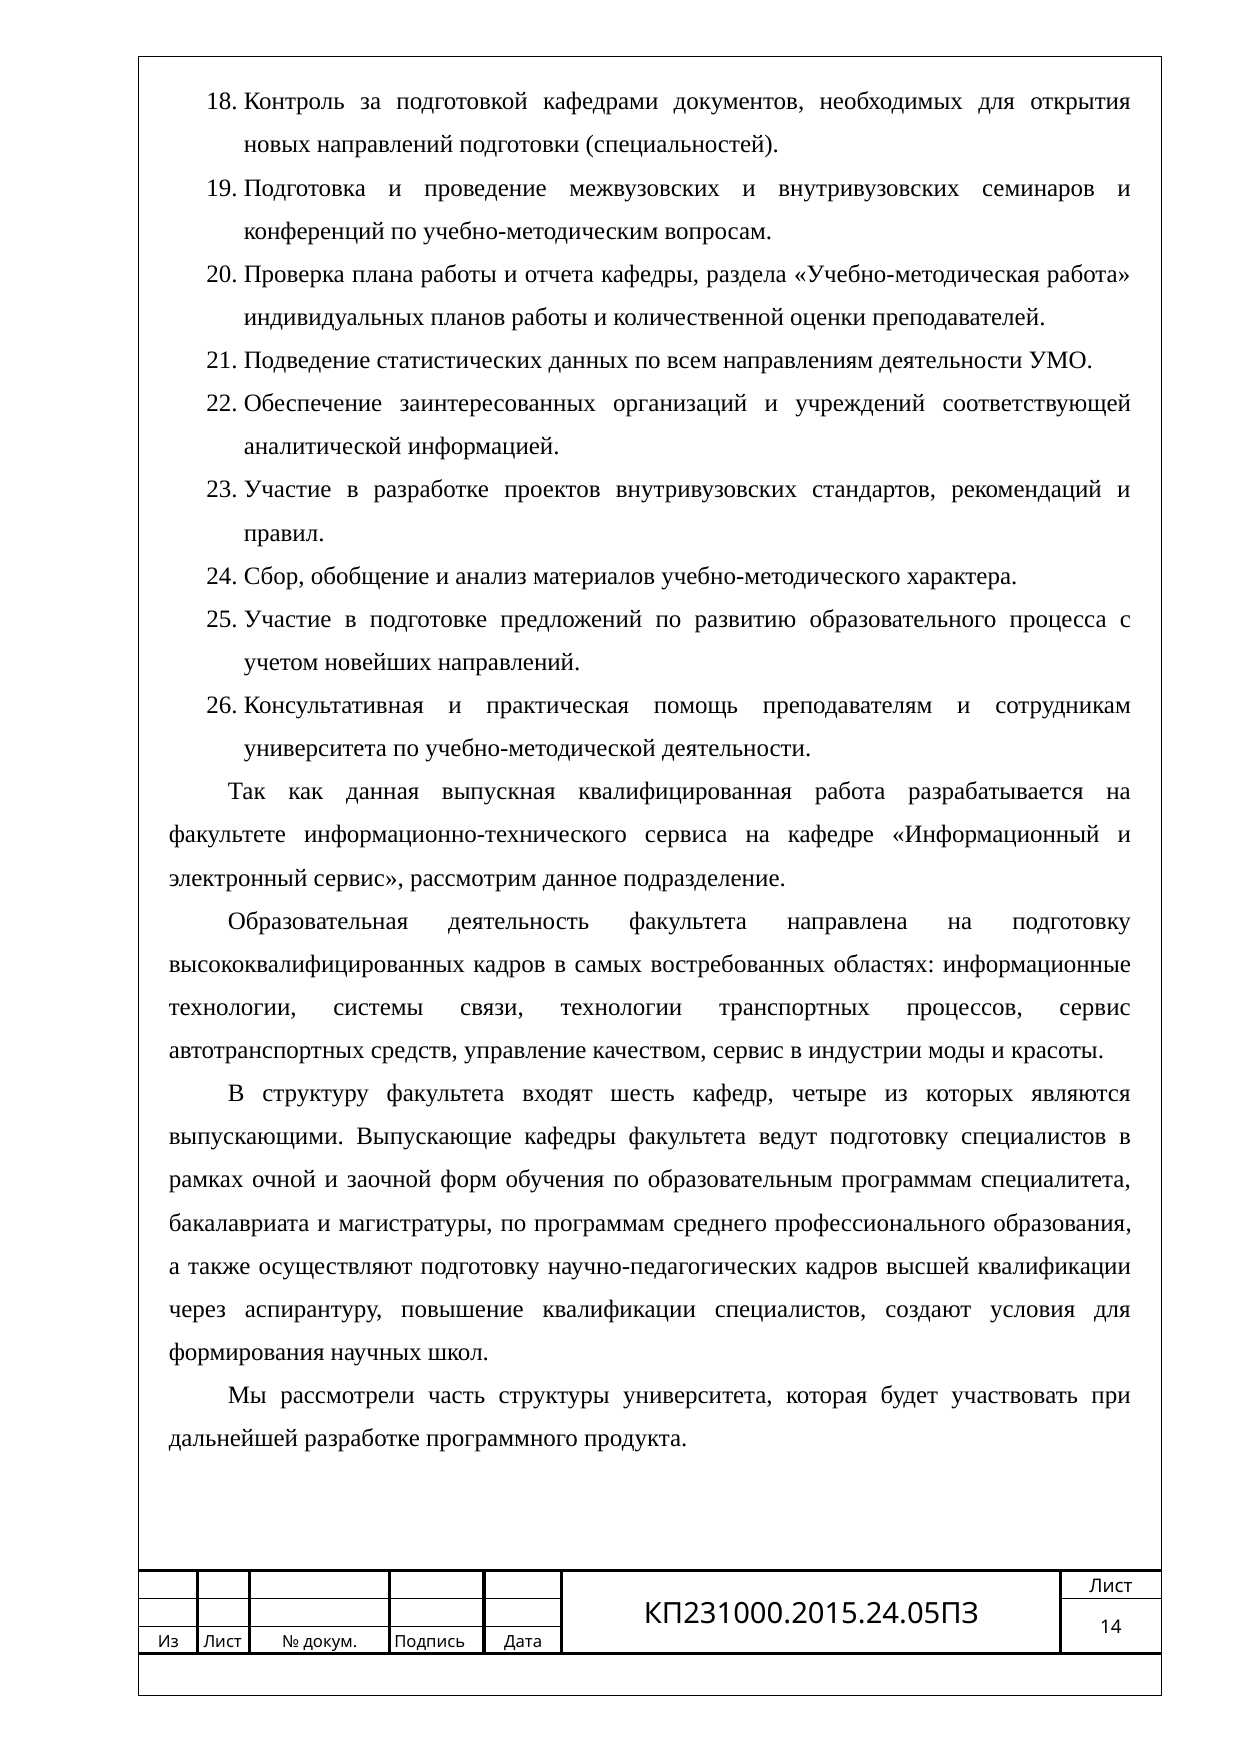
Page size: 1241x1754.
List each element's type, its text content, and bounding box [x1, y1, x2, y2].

text В структуру факультета входят шесть кафедр, четыре из которых являются выпускающими. Выпускающие кафедры факультета ведут подготовку специалистов в рамках очной и заочной форм обучения по образовательным программам специалитета, бакалавриата и магистратуры, по программам среднего профессионального образования, а также осуществляют подготовку научно-педагогических кадров высшей квалификации через аспирантуру, повышение квалификации специалистов, создают условия для формирования научных школ. [168, 1078, 1132, 1366]
list Участие в разработке проектов внутривузовских стандартов, рекомендаций и правил. [206, 474, 1132, 546]
text Мы рассмотрели часть структуры университета, которая будет участвовать при дальнейшей разработке программного продукта. [168, 1380, 1132, 1452]
text Так как данная выпускная квалифицированная работа разрабатывается на факультете информационно-технического сервиса на кафедре «Информационный и электронный сервис», рассмотрим данное подразделение. [168, 776, 1132, 891]
list Участие в подготовке предложений по развитию образовательного процесса с учетом новейших направлений. [206, 604, 1132, 676]
list Обеспечение заинтересованных организаций и учреждений соответствующей аналитической информацией. [206, 388, 1132, 460]
text Образовательная деятельность факультета направлена на подготовку высококвалифицированных кадров в самых востребованных областях: информационные технологии, системы связи, технологии транспортных процессов, сервис автотранспортных средств, управление качеством, сервис в индустрии моды и красоты. [168, 906, 1132, 1064]
list Консультативная и практическая помощь преподавателям и сотрудникам университета по учебно-методической деятельности. [206, 690, 1132, 762]
list Подведение статистических данных по всем направлениям деятельности УМО. [206, 345, 1132, 374]
list Проверка плана работы и отчета кафедры, раздела «Учебно-методическая работа» индивидуальных планов работы и количественной оценки преподавателей. [206, 259, 1132, 331]
list Сбор, обобщение и анализ материалов учебно-методического характера. [206, 561, 1132, 589]
list Подготовка и проведение межвузовских и внутривузовских семинаров и конференций по учебно-методическим вопросам. [206, 173, 1132, 244]
list Контроль за подготовкой кафедрами документов, необходимых для открытия новых направлений подготовки (специальностей). [206, 86, 1132, 158]
